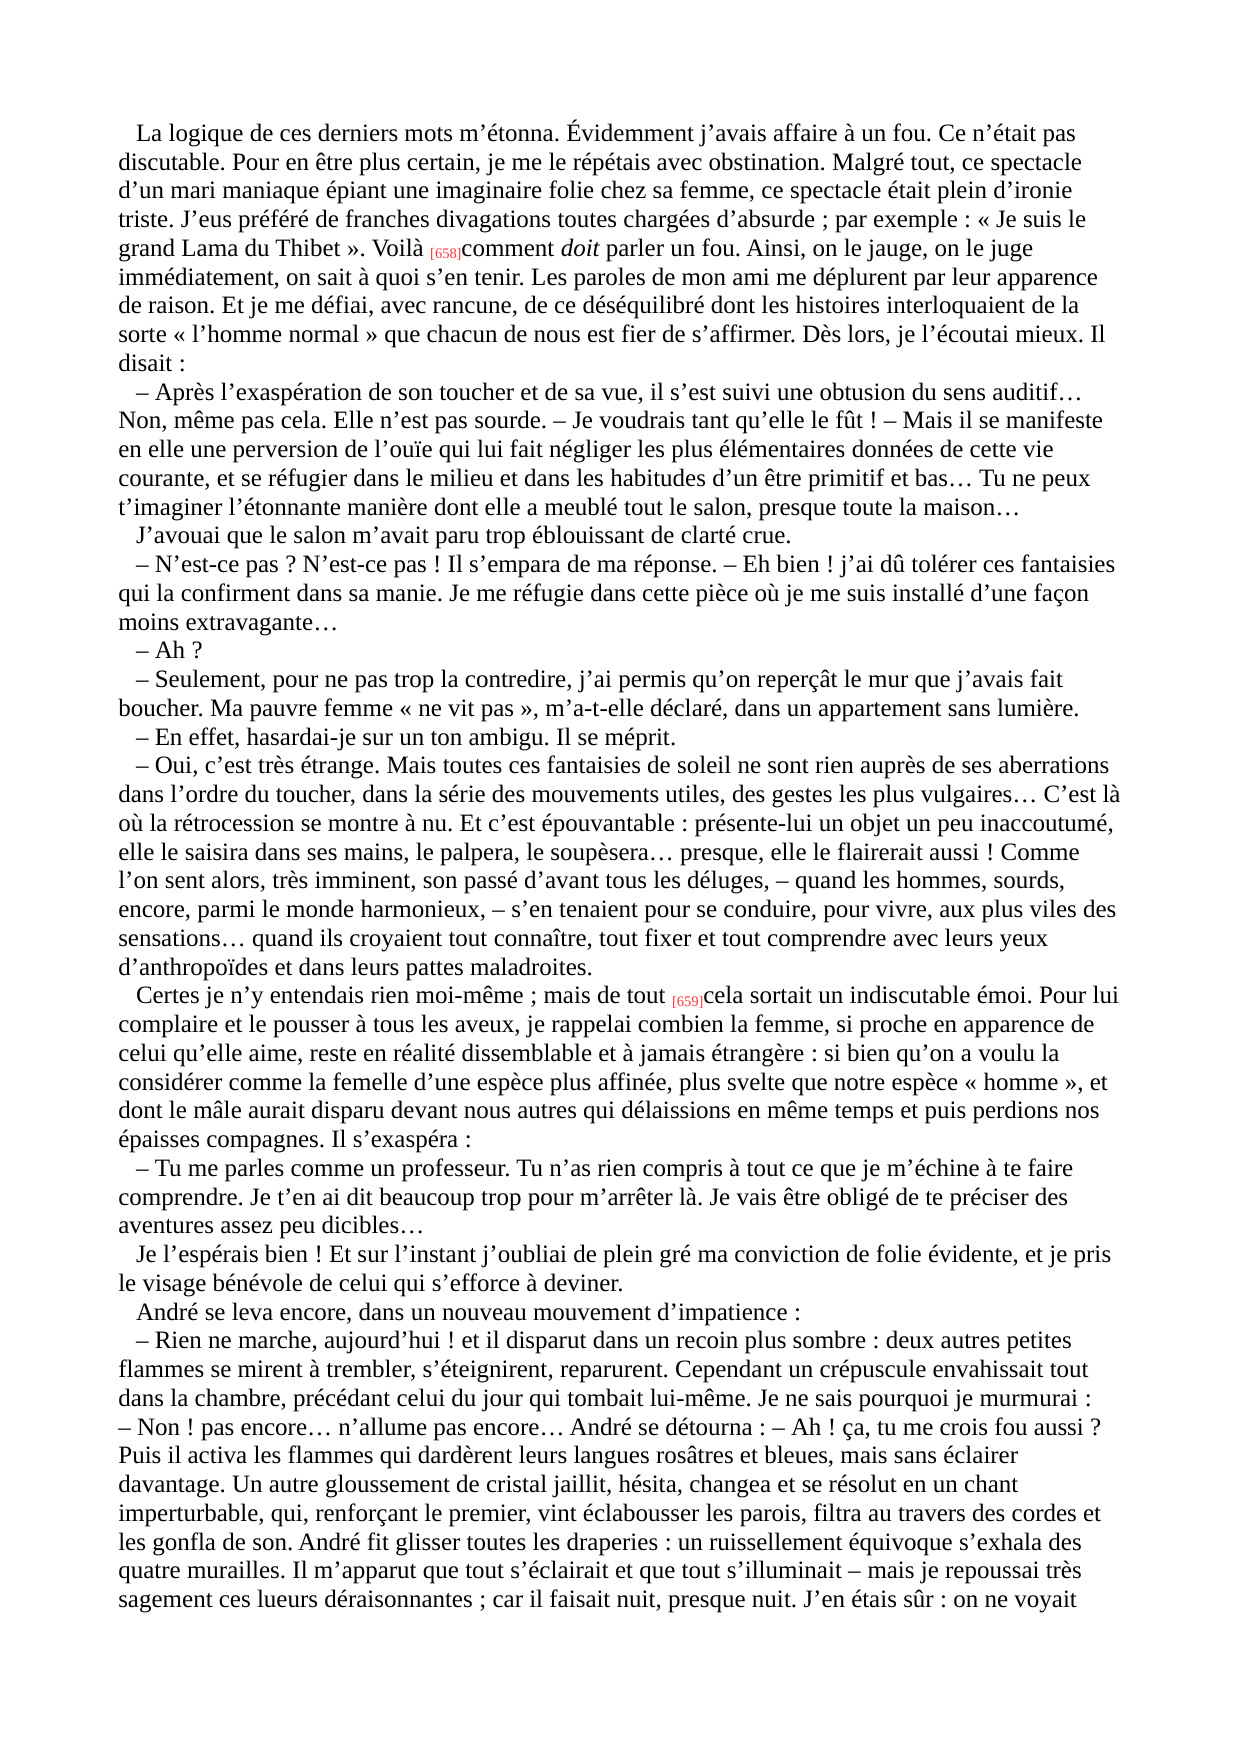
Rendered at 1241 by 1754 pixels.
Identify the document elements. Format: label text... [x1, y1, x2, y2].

text – Tu me parles comme un professeur. Tu n’as rien compris à tout ce que je m’échine à te faire comprendre. Je t’en ai dit beaucoup trop pour m’arrêter là. Je vais être obligé de te préciser des aventures assez peu dicibles… [118, 1153, 1122, 1239]
text – Seulement, pour ne pas trop la contredire, j’ai permis qu’on reperçât le mur que j’avais fait boucher. Ma pauvre femme « ne vit pas », m’a-t-elle déclaré, dans un appartement sans lumière. [118, 664, 1122, 722]
text – Oui, c’est très étrange. Mais toutes ces fantaisies de soleil ne sont rien auprès de ses aberrations dans l’ordre du toucher, dans la série des mouvements utiles, des gestes les plus vulgaires… C’est là où la rétrocession se montre à nu. Et c’est épouvantable : présente-lui un objet un peu inaccoutumé, elle le saisira dans ses mains, le palpera, le soupèsera… presque, elle le flairerait aussi ! Comme l’on sent alors, très imminent, son passé d’avant tous les déluges, – quand les hommes, sourds, encore, parmi le monde harmonieux, – s’en tenaient pour se conduire, pour vivre, aux plus viles des sensations… quand ils croyaient tout connaître, tout fixer et tout comprendre avec leurs yeux d’anthropoïdes et dans leurs pattes maladroites. [118, 751, 1122, 981]
text J’avouai que le salon m’avait paru trop éblouissant de clarté crue. [118, 521, 1122, 549]
text André se leva encore, dans un nouveau mouvement d’impatience : [118, 1297, 1122, 1326]
text – En effet, hasardai-je sur un ton ambigu. Il se méprit. [118, 722, 1122, 751]
text – Après l’exaspération de son toucher et de sa vue, il s’est suivi une obtusion du sens auditif… Non, même pas cela. Elle n’est pas sourde. – Je voudrais tant qu’elle le fût ! – Mais il se manifeste en elle une perversion de l’ouïe qui lui fait négliger les plus élémentaires données de cette vie courante, et se réfugier dans le milieu et dans les habitudes d’un être primitif et bas… Tu ne peux t’imaginer l’étonnante manière dont elle a meublé tout le salon, presque toute la maison… [118, 377, 1122, 521]
text Je l’espérais bien ! Et sur l’instant j’oubliai de plein gré ma conviction de folie évidente, et je pris le visage bénévole de celui qui s’efforce à deviner. [118, 1239, 1122, 1297]
text – N’est-ce pas ? N’est-ce pas ! Il s’empara de ma réponse. – Eh bien ! j’ai dû tolérer ces fantaisies qui la confirment dans sa manie. Je me réfugie dans cette pièce où je me suis installé d’une façon moins extravagante… [118, 549, 1122, 636]
text – Ah ? [118, 636, 1122, 664]
text La logique de ces derniers mots m’étonna. Évidemment j’avais affaire à un fou. Ce n’était pas discutable. Pour en être plus certain, je me le répétais avec obstination. Malgré tout, ce spectacle d’un mari maniaque épiant une imaginaire folie chez sa femme, ce spectacle était plein d’ironie triste. J’eus préféré de franches divagations toutes chargées d’absurde ; par exemple : « Je suis le grand Lama du Thibet ». Voilà [658]comment doit parler un fou. Ainsi, on le jauge, on le juge immédiatement, on sait à quoi s’en tenir. Les paroles de mon ami me déplurent par leur apparence de raison. Et je me défiai, avec rancune, de ce déséquilibré dont les histoires interloquaient de la sorte « l’homme normal » que chacun de nous est fier de s’affirmer. Dès lors, je l’écoutai mieux. Il disait : [118, 118, 1122, 377]
text Certes je n’y entendais rien moi-même ; mais de tout [659]cela sortait un indiscutable émoi. Pour lui complaire et le pousser à tous les aveux, je rappelai combien la femme, si proche en apparence de celui qu’elle aime, reste en réalité dissemblable et à jamais étrangère : si bien qu’on a voulu la considérer comme la femelle d’une espèce plus affinée, plus svelte que notre espèce « homme », et dont le mâle aurait disparu devant nous autres qui délaissions en même temps et puis perdions nos épaisses compagnes. Il s’exaspéra : [118, 981, 1122, 1153]
text – Rien ne marche, aujourd’hui ! et il disparut dans un recoin plus sombre : deux autres petites flammes se mirent à trembler, s’éteignirent, reparurent. Cependant un crépuscule envahissait tout dans la chambre, précédant celui du jour qui tombait lui-même. Je ne sais pourquoi je murmurai : – Non ! pas encore… n’allume pas encore… André se détourna : – Ah ! ça, tu me crois fou aussi ? Puis il activa les flammes qui dardèrent leurs langues rosâtres et bleues, mais sans éclairer davantage. Un autre gloussement de cristal jaillit, hésita, changea et se résolut en un chant imperturbable, qui, renforçant le premier, vint éclabousser les parois, filtra au travers des cordes et les gonfla de son. André fit glisser toutes les draperies : un ruissellement équivoque s’exhala des quatre murailles. Il m’apparut que tout s’éclairait et que tout s’illuminait – mais je repoussai très sagement ces lueurs déraisonnantes ; car il faisait nuit, presque nuit. J’en étais sûr : on ne voyait [118, 1326, 1122, 1613]
